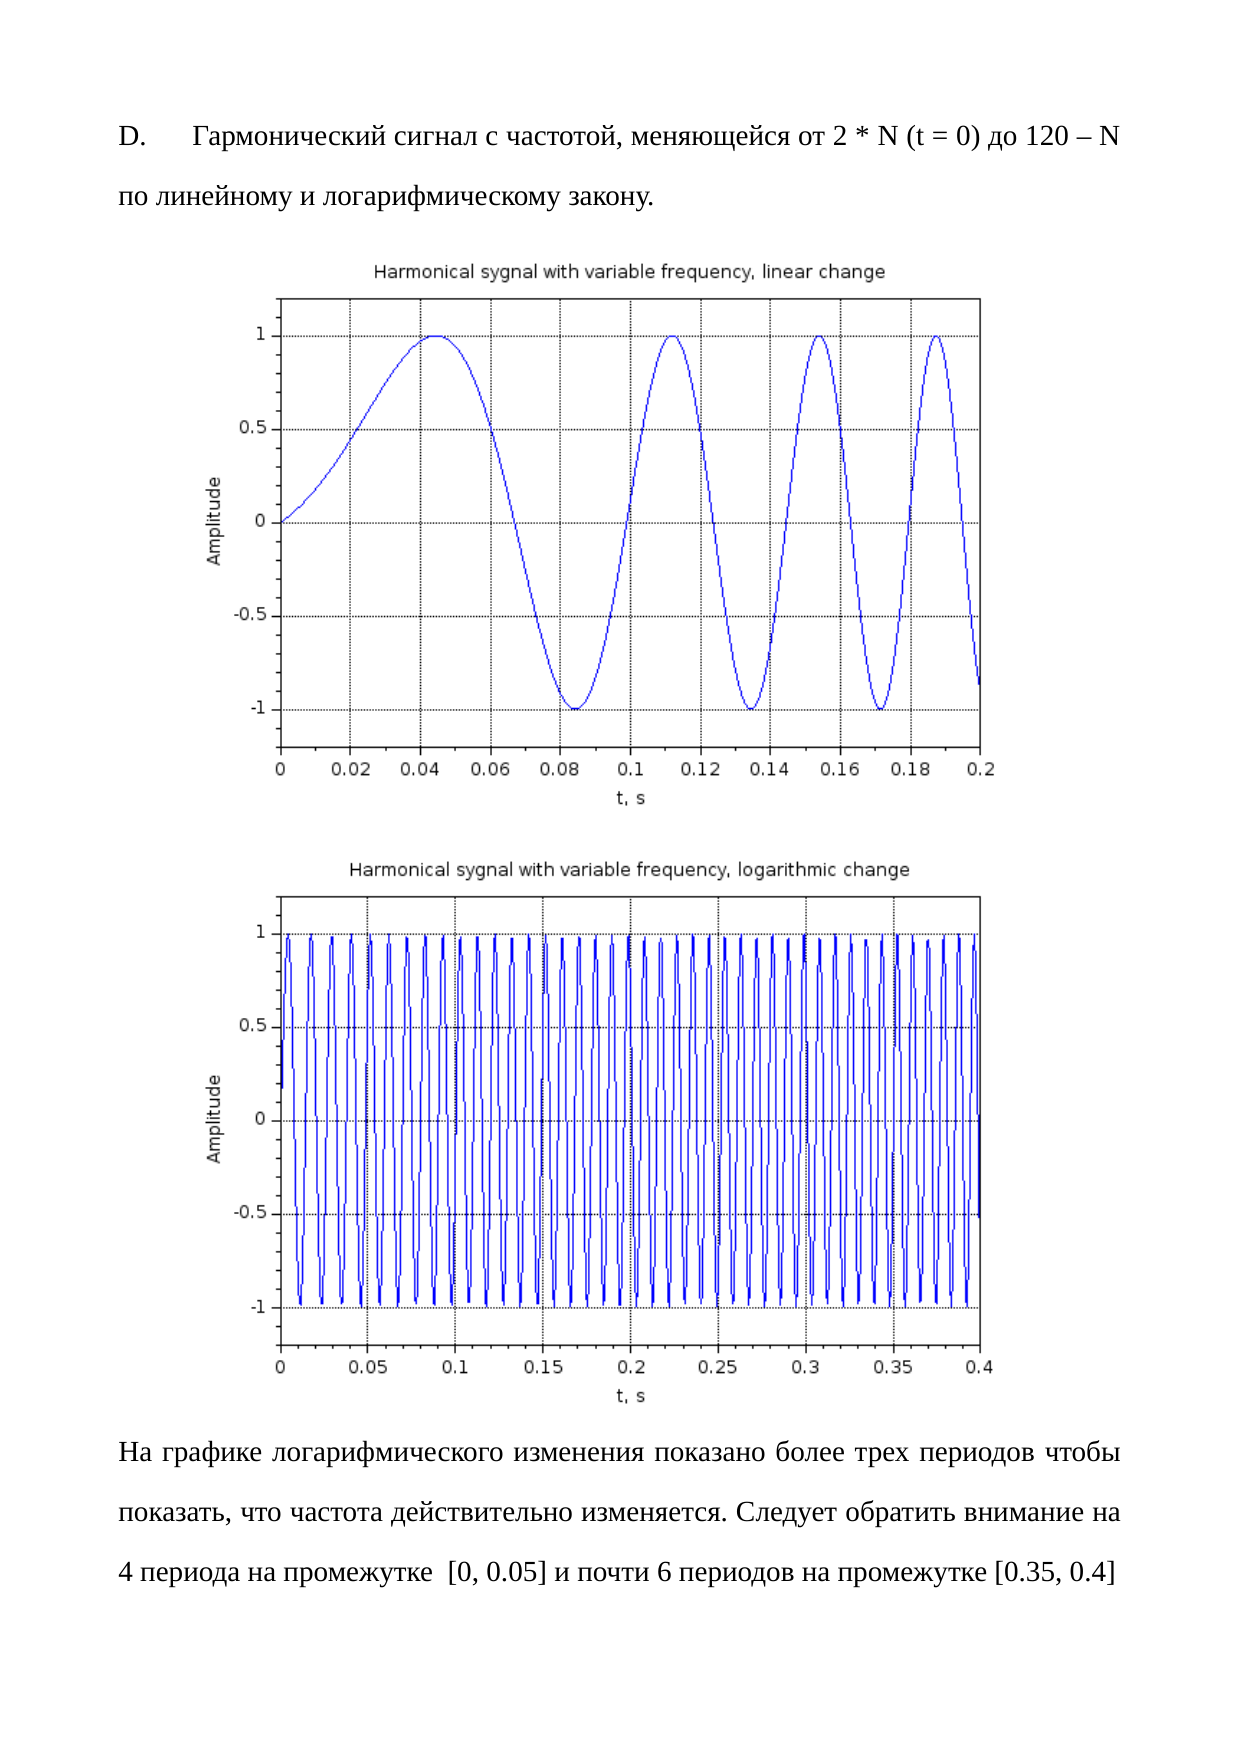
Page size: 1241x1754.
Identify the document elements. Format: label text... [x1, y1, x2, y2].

picture [187, 238, 1053, 1408]
text На графике логарифмического изменения показано более трех периодов чтобы показать, что частота действительно изменяется. Следует обратить внимание на 4 периода на промежутке [0, 0.05] и почти 6 периодов на промежутке [0.35, 0.4] [118, 238, 1122, 1587]
text D. Гармонический сигнал с частотой, меняющейся от 2 * N (t = 0) до 120 – N по линейному и логарифмическому закону. [118, 118, 1122, 212]
